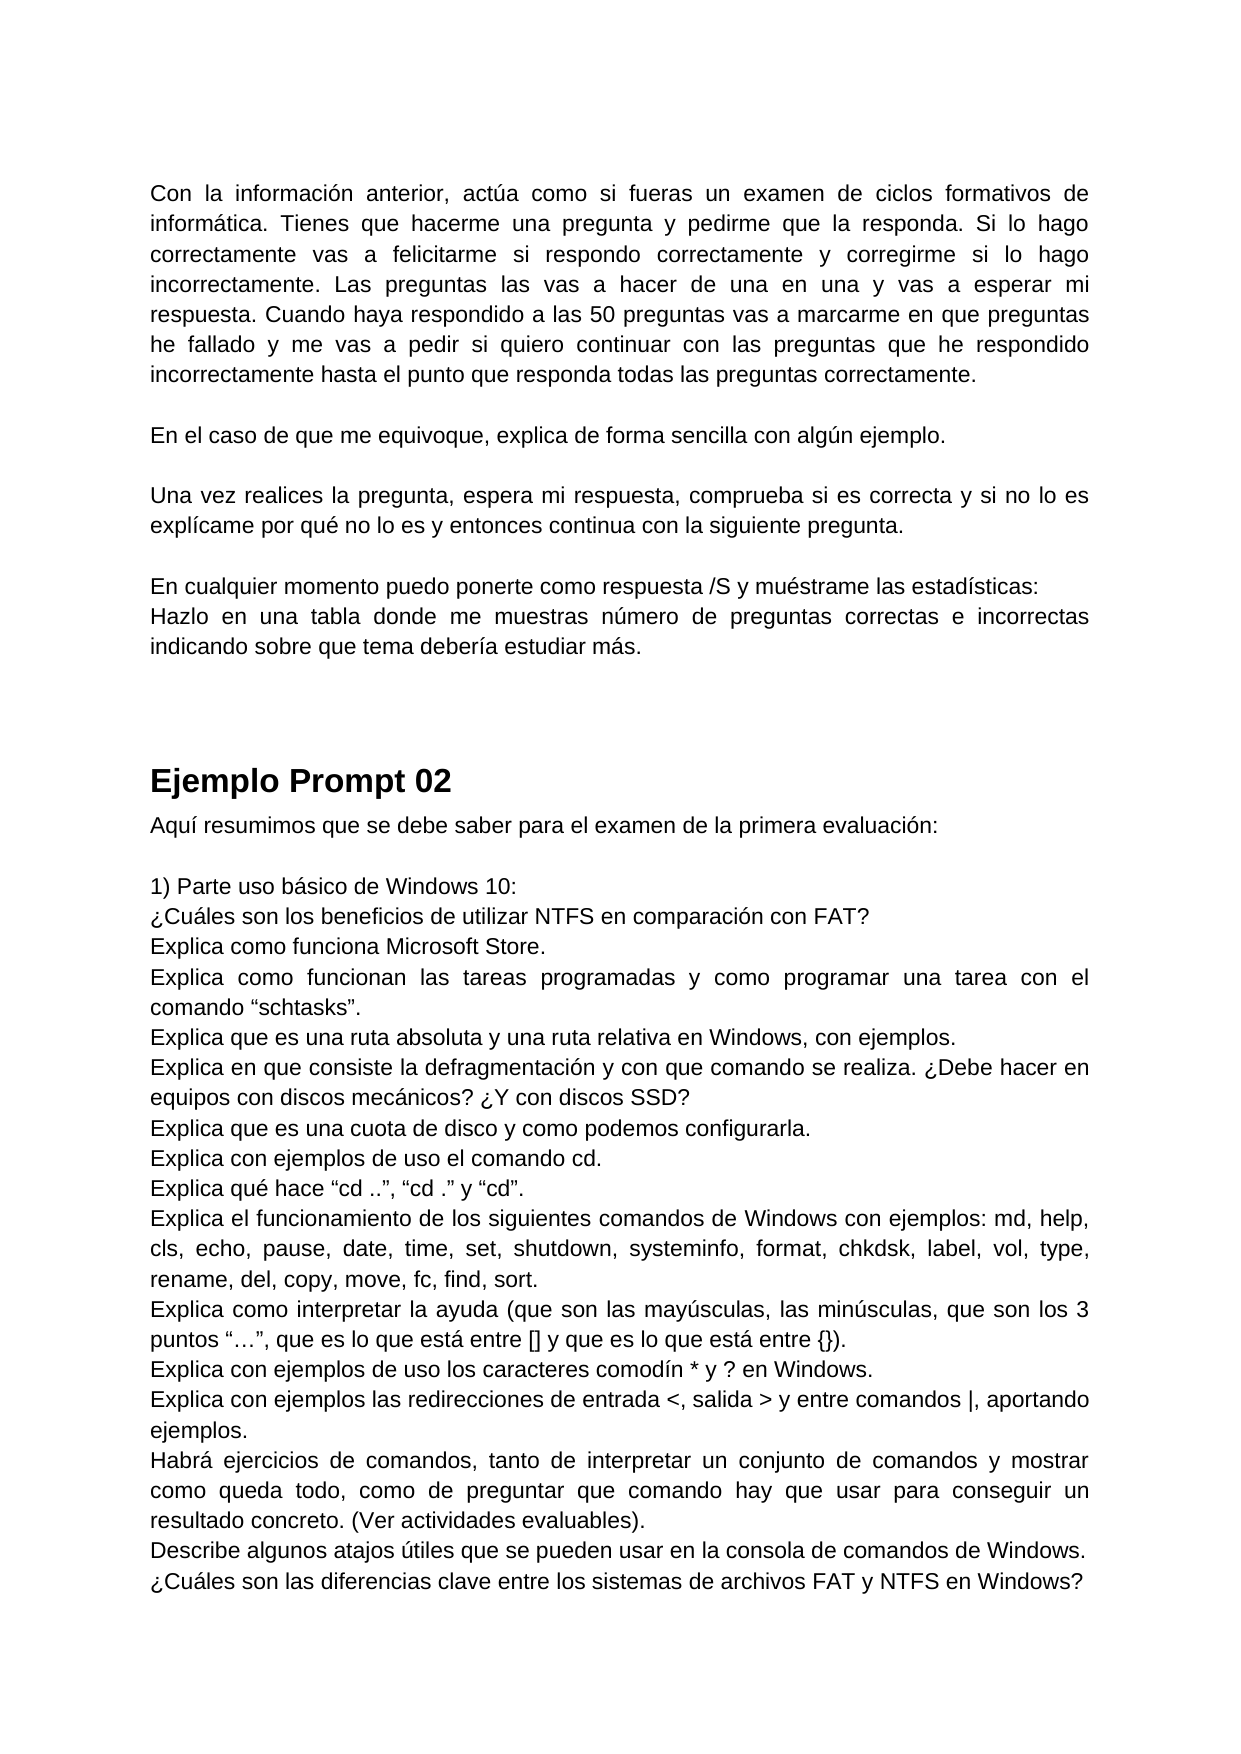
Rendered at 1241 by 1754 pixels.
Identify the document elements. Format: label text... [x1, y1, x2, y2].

text Explica como funcionan las tareas programadas y como programar una tarea con el comando “schtasks”. [150, 963, 1090, 1020]
text ¿Cuáles son las diferencias clave entre los sistemas de archivos FAT y NTFS en Windows? [150, 1568, 1090, 1594]
text Habrá ejercicios de comandos, tanto de interpretar un conjunto de comandos y mostrar como queda todo, como de preguntar que comando hay que usar para conseguir un resultado concreto. (Ver actividades evaluables). [150, 1447, 1090, 1533]
text Aquí resumimos que se debe saber para el examen de la primera evaluación: [150, 812, 1090, 839]
subtitle Ejemplo Prompt 02 [150, 761, 1090, 800]
text Describe algunos atajos útiles que se pueden usar en la consola de comandos de Windows. [150, 1537, 1090, 1564]
text Una vez realices la pregunta, espera mi respuesta, comprueba si es correcta y si no lo es explícame por qué no lo es y entonces continua con la siguiente pregunta. [150, 482, 1090, 539]
text Explica como funciona Microsoft Store. [150, 933, 1090, 959]
text Explica en que consiste la defragmentación y con que comando se realiza. ¿Debe hacer en equipos con discos mecánicos? ¿Y con discos SSD? [150, 1054, 1090, 1111]
text ¿Cuáles son los beneficios de utilizar NTFS en comparación con FAT? [150, 903, 1090, 929]
text Con la información anterior, actúa como si fueras un examen de ciclos formativos de informática. Tienes que hacerme una pregunta y pedirme que la responda. Si lo hago correctamente vas a felicitarme si respondo correctamente y corregirme si lo hago incorrectamente. Las preguntas las vas a hacer de una en una y vas a esperar mi respuesta. Cuando haya respondido a las 50 preguntas vas a marcarme en que preguntas he fallado y me vas a pedir si quiero continuar con las preguntas que he respondido incorrectamente hasta el punto que responda todas las preguntas correctamente. [150, 180, 1090, 388]
text 1) Parte uso básico de Windows 10: [150, 873, 1090, 899]
text Explica con ejemplos de uso el comando cd. [150, 1145, 1090, 1171]
text Explica como interpretar la ayuda (que son las mayúsculas, las minúsculas, que son los 3 puntos “…”, que es lo que está entre [] y que es lo que está entre {}). [150, 1296, 1090, 1352]
text Hazlo en una tabla donde me muestras número de preguntas correctas e incorrectas indicando sobre que tema debería estudiar más. [150, 603, 1090, 660]
text Explica que es una ruta absoluta y una ruta relativa en Windows, con ejemplos. [150, 1024, 1090, 1050]
text Explica con ejemplos de uso los caracteres comodín * y ? en Windows. [150, 1356, 1090, 1382]
text En cualquier momento puedo ponerte como respuesta /S y muéstrame las estadísticas: [150, 573, 1090, 599]
text En el caso de que me equivoque, explica de forma sencilla con algún ejemplo. [150, 422, 1090, 448]
text Explica el funcionamiento de los siguientes comandos de Windows con ejemplos: md, help, cls, echo, pause, date, time, set, shutdown, systeminfo, format, chkdsk, label, vol, type, rename, del, copy, move, fc, find, sort. [150, 1205, 1090, 1292]
text Explica que es una cuota de disco y como podemos configurarla. [150, 1114, 1090, 1141]
text Explica con ejemplos las redirecciones de entrada <, salida > y entre comandos |, aportando ejemplos. [150, 1386, 1090, 1443]
text Explica qué hace “cd ..”, “cd .” y “cd”. [150, 1175, 1090, 1201]
